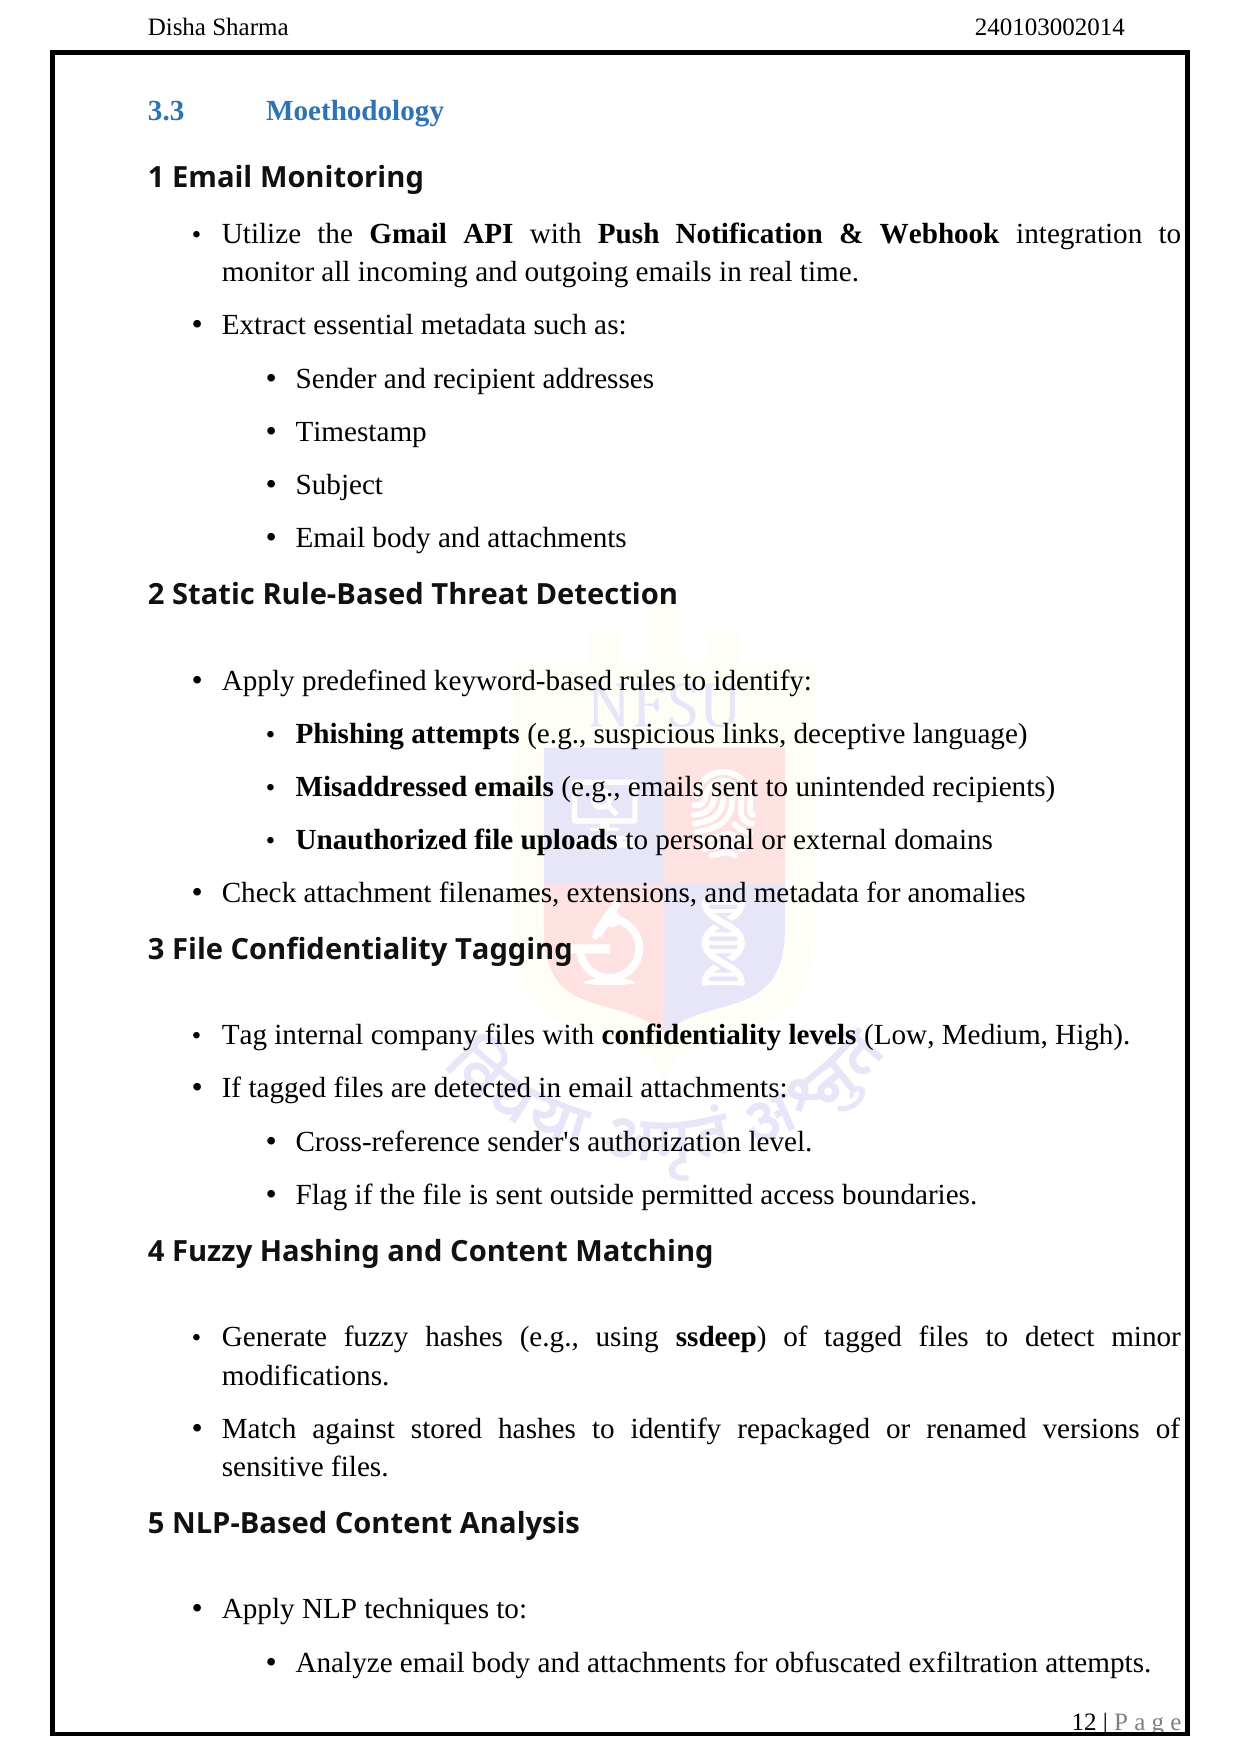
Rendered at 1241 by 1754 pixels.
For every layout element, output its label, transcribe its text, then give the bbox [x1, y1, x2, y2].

list Flag if the file is sent outside permitted access boundaries. [266, 1177, 1181, 1211]
subtitle 1 Email Monitoring [148, 156, 1181, 196]
list Email body and attachments [266, 520, 1181, 554]
list Misaddressed emails (e.g., emails sent to unintended recipients) [266, 769, 1181, 802]
list Apply NLP techniques to: [192, 1592, 1181, 1625]
list Analyze email body and attachments for obfuscated exfiltration attempts. [266, 1645, 1181, 1678]
list Sender and recipient addresses [266, 361, 1181, 394]
list Unauthorized file uploads to personal or external domains [266, 822, 1181, 856]
list Match against stored hashes to identify repackaged or renamed versions of sensitive files. [192, 1411, 1181, 1483]
list Tag internal company files with confidentiality levels (Low, Medium, High). [192, 1017, 1181, 1051]
subtitle 2 Static Rule-Based Threat Detection [148, 574, 1181, 613]
list Phishing attempts (e.g., suspicious links, deceptive language) [266, 716, 1181, 749]
list Generate fuzzy hashes (e.g., using ssdeep) of tagged files to detect minor modifications. [192, 1319, 1181, 1391]
list Check attachment filenames, extensions, and metadata for anomalies [192, 875, 1181, 909]
subtitle 4 Fuzzy Hashing and Content Matching [148, 1230, 1181, 1270]
subtitle Moethodology [148, 93, 1181, 126]
list Cross-reference sender's authorization level. [266, 1124, 1181, 1157]
list Subject [266, 467, 1181, 501]
list If tagged files are detected in email attachments: [192, 1071, 1181, 1104]
list Timestamp [266, 414, 1181, 448]
subtitle 3 File Confidentiality Tagging [148, 928, 1181, 968]
list Utilize the Gmail API with Push Notification & Webhook integration to monitor all incoming and outgoing emails in real time. [192, 216, 1181, 288]
list Extract essential metadata such as: [192, 307, 1181, 341]
subtitle 5 NLP-Based Content Analysis [148, 1503, 1181, 1542]
list Apply predefined keyword-based rules to identify: [192, 663, 1181, 696]
